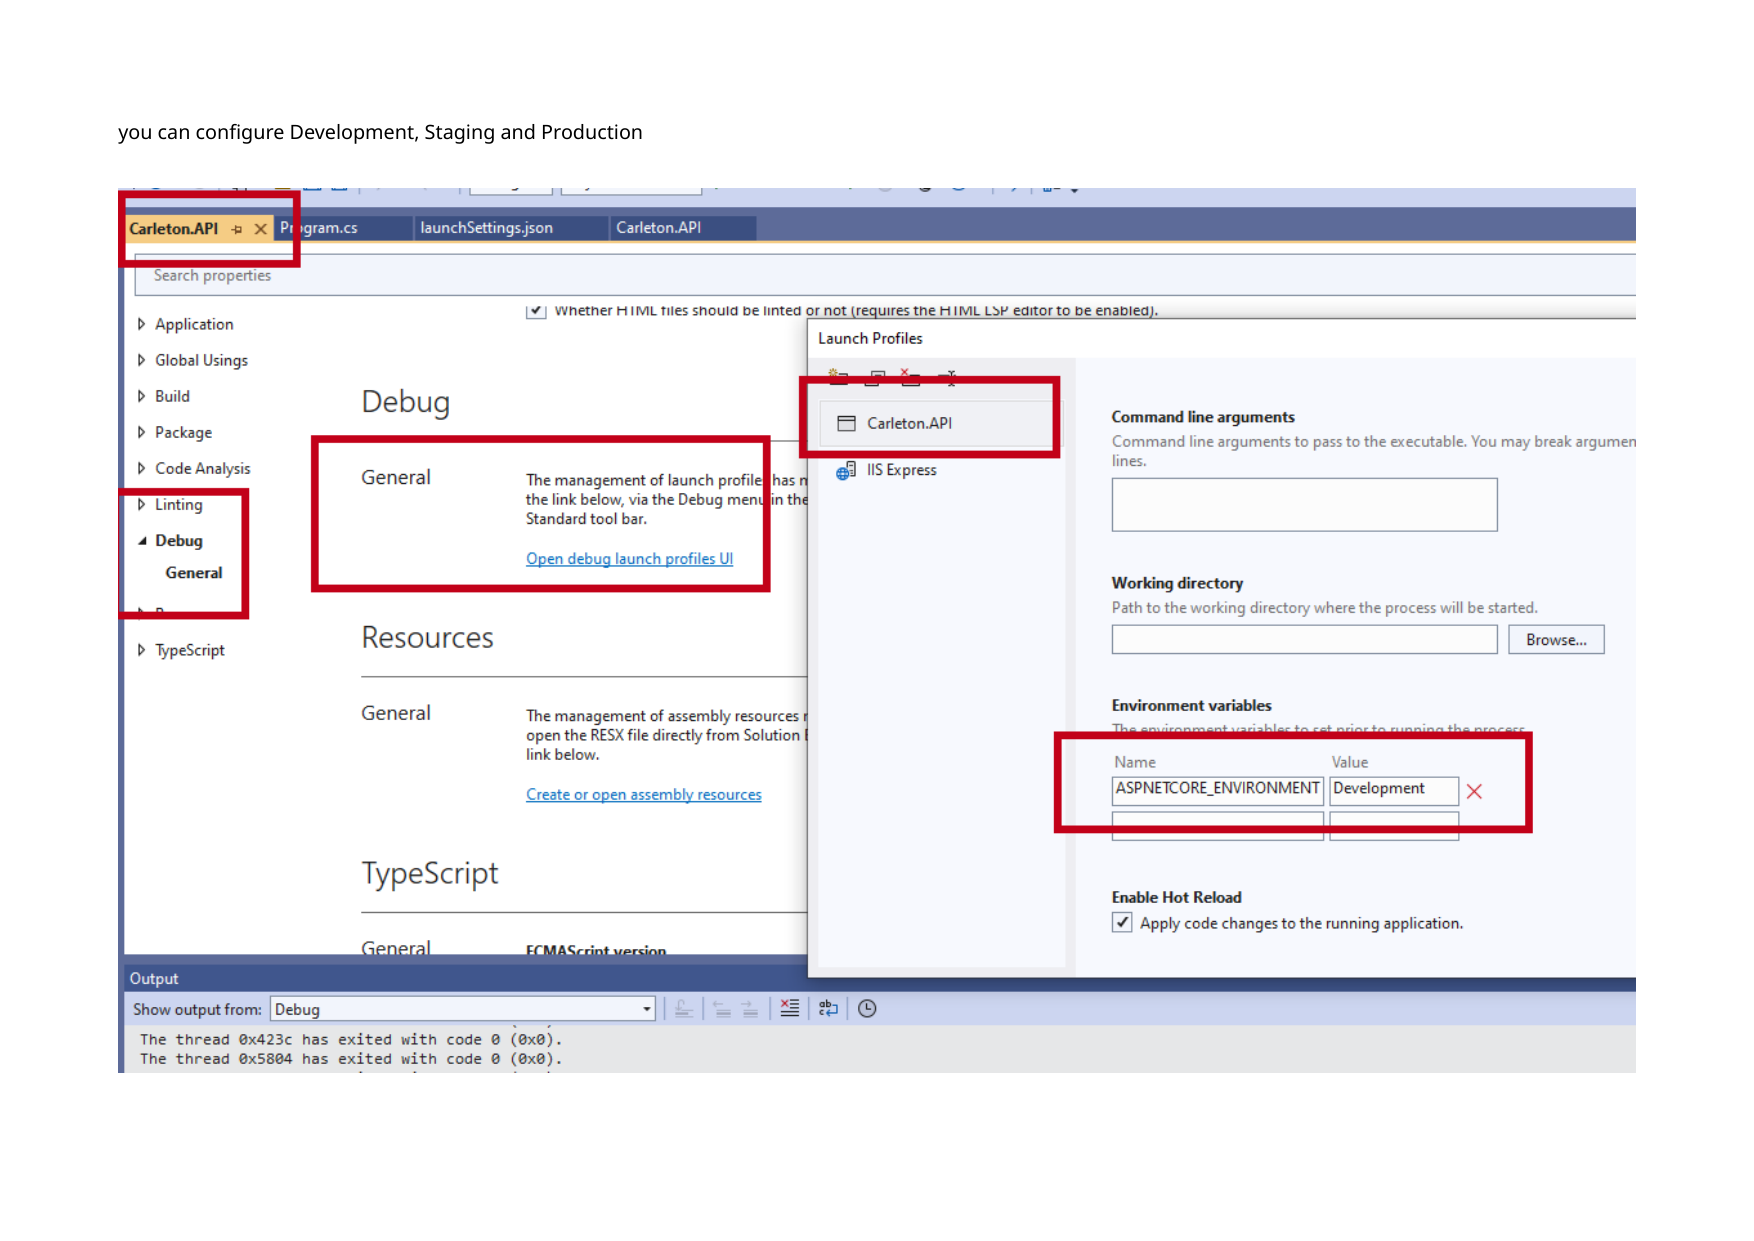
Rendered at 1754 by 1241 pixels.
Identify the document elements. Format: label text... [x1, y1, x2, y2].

picture [118, 188, 1636, 1073]
text you can configure Development, Staging and Production [118, 118, 1636, 145]
